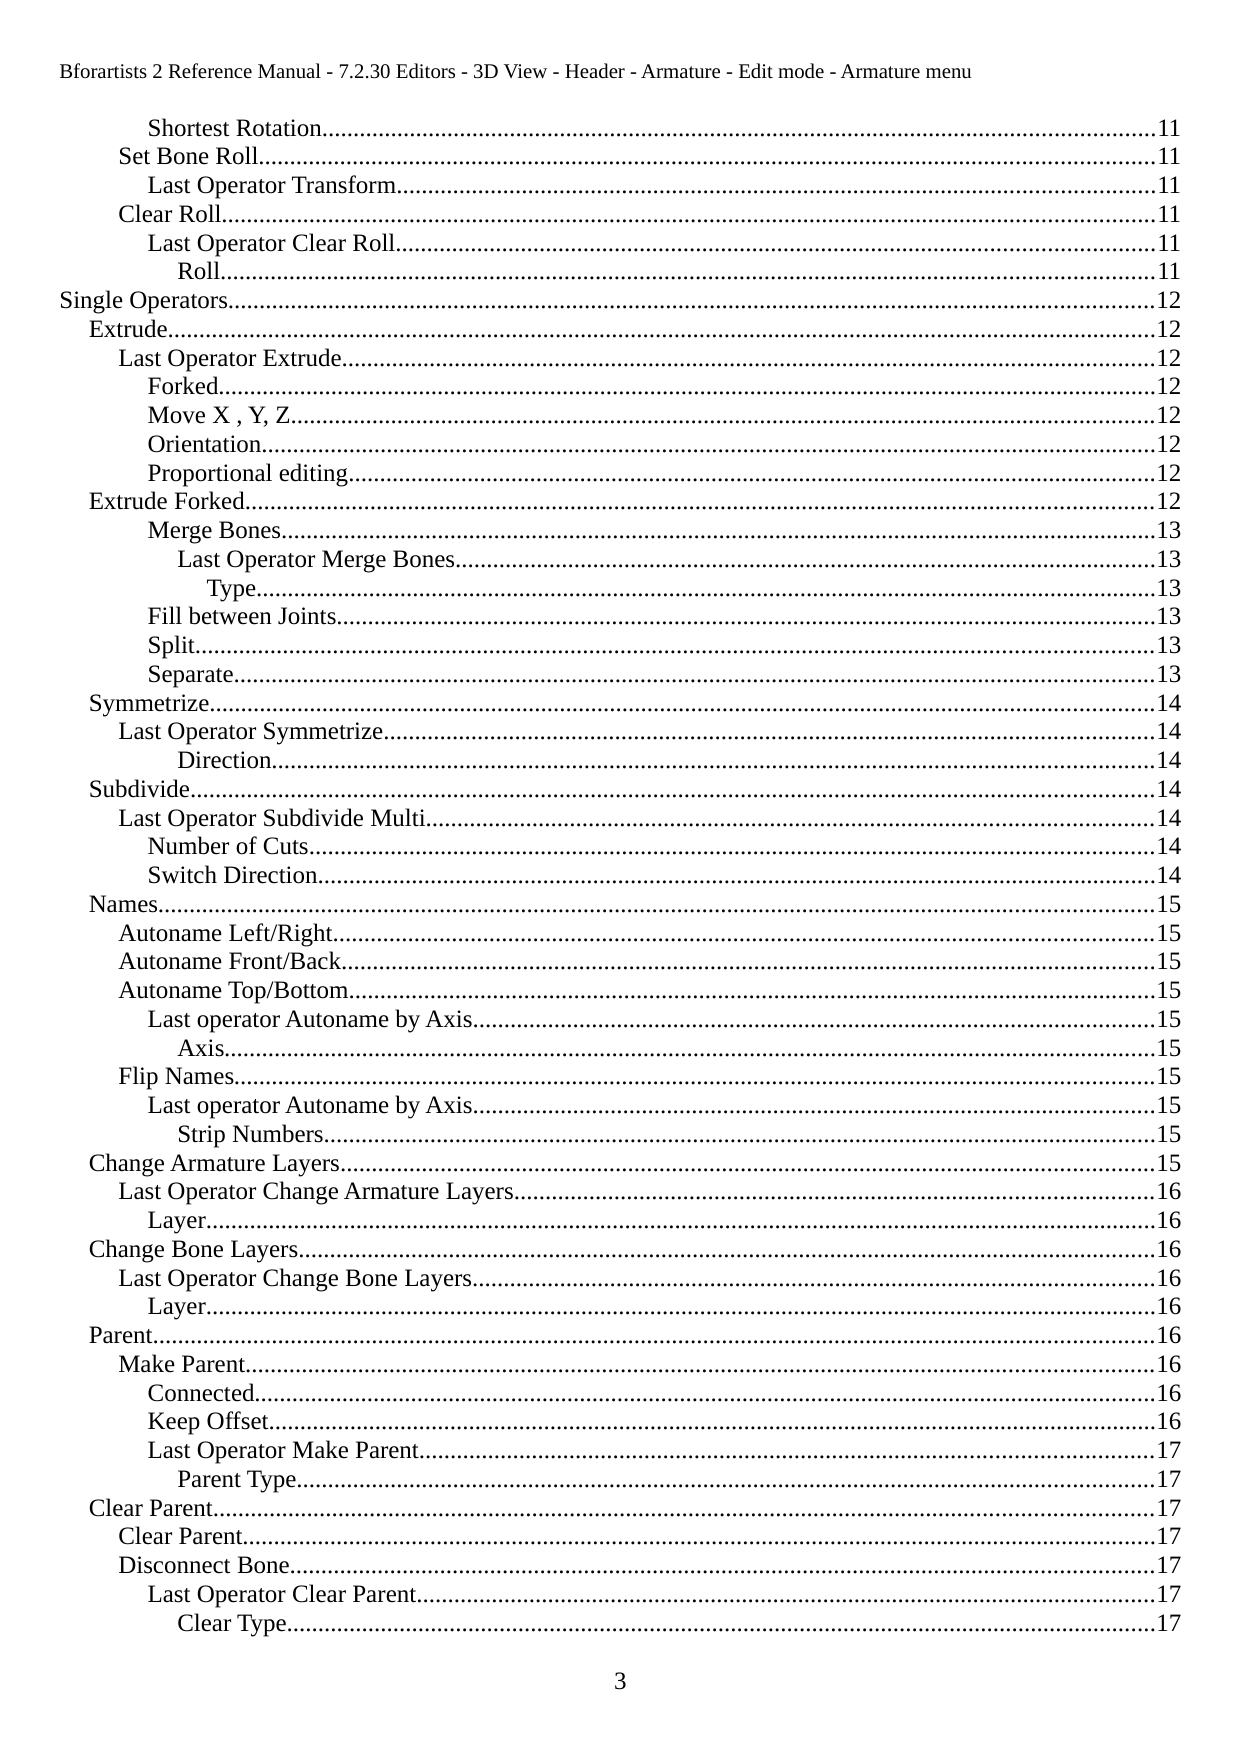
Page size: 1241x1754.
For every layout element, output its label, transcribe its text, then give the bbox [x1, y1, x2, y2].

text Last Operator Make Parent 17 [147, 1435, 1181, 1464]
text Split 13 [147, 630, 1181, 659]
text Change Bone Layers 16 [88, 1234, 1181, 1263]
text Last operator Autoname by Axis 15 [147, 1090, 1181, 1119]
text Names 15 [88, 889, 1181, 918]
text Autoname Top/Bottom 15 [118, 975, 1181, 1004]
text Symmetrize 14 [88, 688, 1181, 716]
text Type 13 [206, 573, 1181, 601]
text Merge Bones 13 [147, 515, 1181, 544]
text Connected 16 [147, 1378, 1181, 1406]
text Last Operator Change Armature Layers 16 [118, 1176, 1181, 1205]
text Last Operator Symmetrize 14 [118, 716, 1181, 745]
text Set Bone Roll 11 [118, 141, 1181, 170]
text Extrude 12 [88, 314, 1181, 343]
text Switch Direction 14 [147, 860, 1181, 889]
text Direction 14 [177, 745, 1181, 774]
text Layer 16 [147, 1205, 1181, 1234]
text Flip Names 15 [118, 1061, 1181, 1090]
text Orientation 12 [147, 429, 1181, 458]
text Move X , Y, Z 12 [147, 400, 1181, 429]
text Strip Numbers 15 [177, 1119, 1181, 1148]
text Shortest Rotation 11 [147, 113, 1181, 141]
text Last Operator Clear Parent 17 [147, 1579, 1181, 1608]
text Subdivide 14 [88, 774, 1181, 803]
text Clear Roll 11 [118, 199, 1181, 228]
text Last operator Autoname by Axis 15 [147, 1004, 1181, 1033]
text Autoname Left/Right 15 [118, 918, 1181, 946]
text Change Armature Layers 15 [88, 1148, 1181, 1176]
text Last Operator Change Bone Layers 16 [118, 1263, 1181, 1291]
text Autoname Front/Back 15 [118, 946, 1181, 975]
text Keep Offset 16 [147, 1406, 1181, 1435]
text Parent 16 [88, 1320, 1181, 1349]
text Make Parent 16 [118, 1349, 1181, 1378]
text Disconnect Bone 17 [118, 1550, 1181, 1579]
text Last Operator Transform 11 [147, 170, 1181, 199]
text Clear Parent 17 [118, 1521, 1181, 1550]
text Clear Parent 17 [88, 1493, 1181, 1521]
text Separate 13 [147, 659, 1181, 688]
text Roll 11 [177, 256, 1181, 285]
text Axis 15 [177, 1033, 1181, 1061]
text Clear Type 17 [177, 1608, 1181, 1636]
text Number of Cuts 14 [147, 831, 1181, 860]
text Last Operator Clear Roll 11 [147, 228, 1181, 256]
text Layer 16 [147, 1291, 1181, 1320]
text Forked 12 [147, 371, 1181, 400]
text Last Operator Merge Bones 13 [177, 544, 1181, 573]
text Last Operator Subdivide Multi 14 [118, 803, 1181, 831]
text Last Operator Extrude 12 [118, 343, 1181, 371]
text Proportional editing 12 [147, 458, 1181, 486]
text Extrude Forked 12 [88, 486, 1181, 515]
text Fill between Joints 13 [147, 601, 1181, 630]
text Single Operators 12 [59, 285, 1181, 314]
text Parent Type 17 [177, 1464, 1181, 1493]
